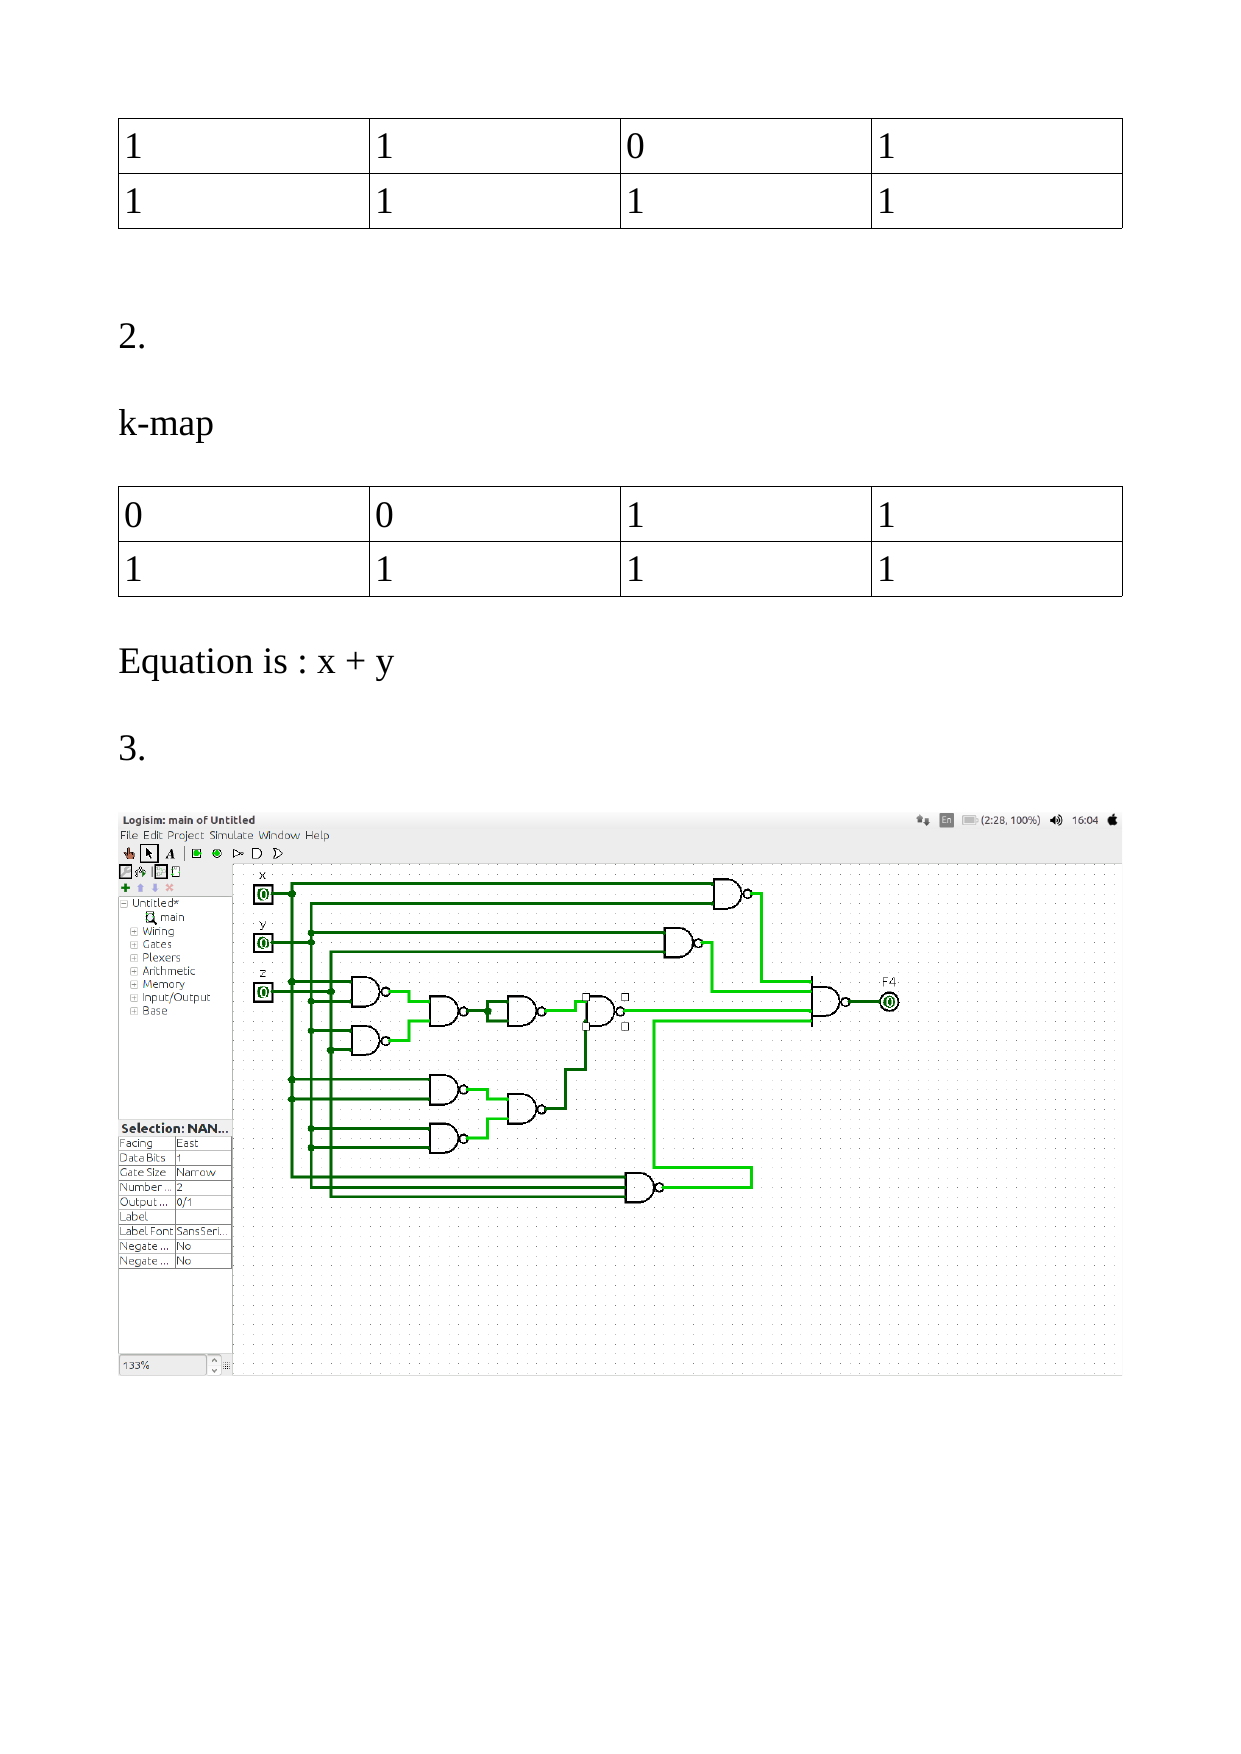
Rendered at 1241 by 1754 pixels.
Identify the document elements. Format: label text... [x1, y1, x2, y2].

table_cell 1 [872, 119, 1122, 173]
table_cell 1 [119, 174, 369, 227]
table_cell 1 [621, 174, 871, 227]
table_cell 1 [621, 542, 871, 596]
table_header 0 [370, 487, 620, 541]
table_cell 1 [872, 542, 1122, 596]
table_cell 1 [370, 174, 620, 227]
table_cell 1 [119, 542, 369, 596]
text 2. [118, 314, 1122, 357]
table_cell 1 [370, 119, 620, 173]
table_cell 1 [370, 542, 620, 596]
table_header 0 [119, 487, 369, 541]
table_header 1 [621, 487, 871, 541]
table_cell 0 [621, 119, 871, 173]
table_header 1 [872, 487, 1122, 541]
picture [118, 811, 1123, 1376]
text k-map [118, 400, 1122, 443]
table_cell 1 [872, 174, 1122, 227]
text 3. [118, 725, 1122, 768]
text Equation is : x + y [118, 639, 1122, 682]
table_cell 1 [119, 119, 369, 173]
